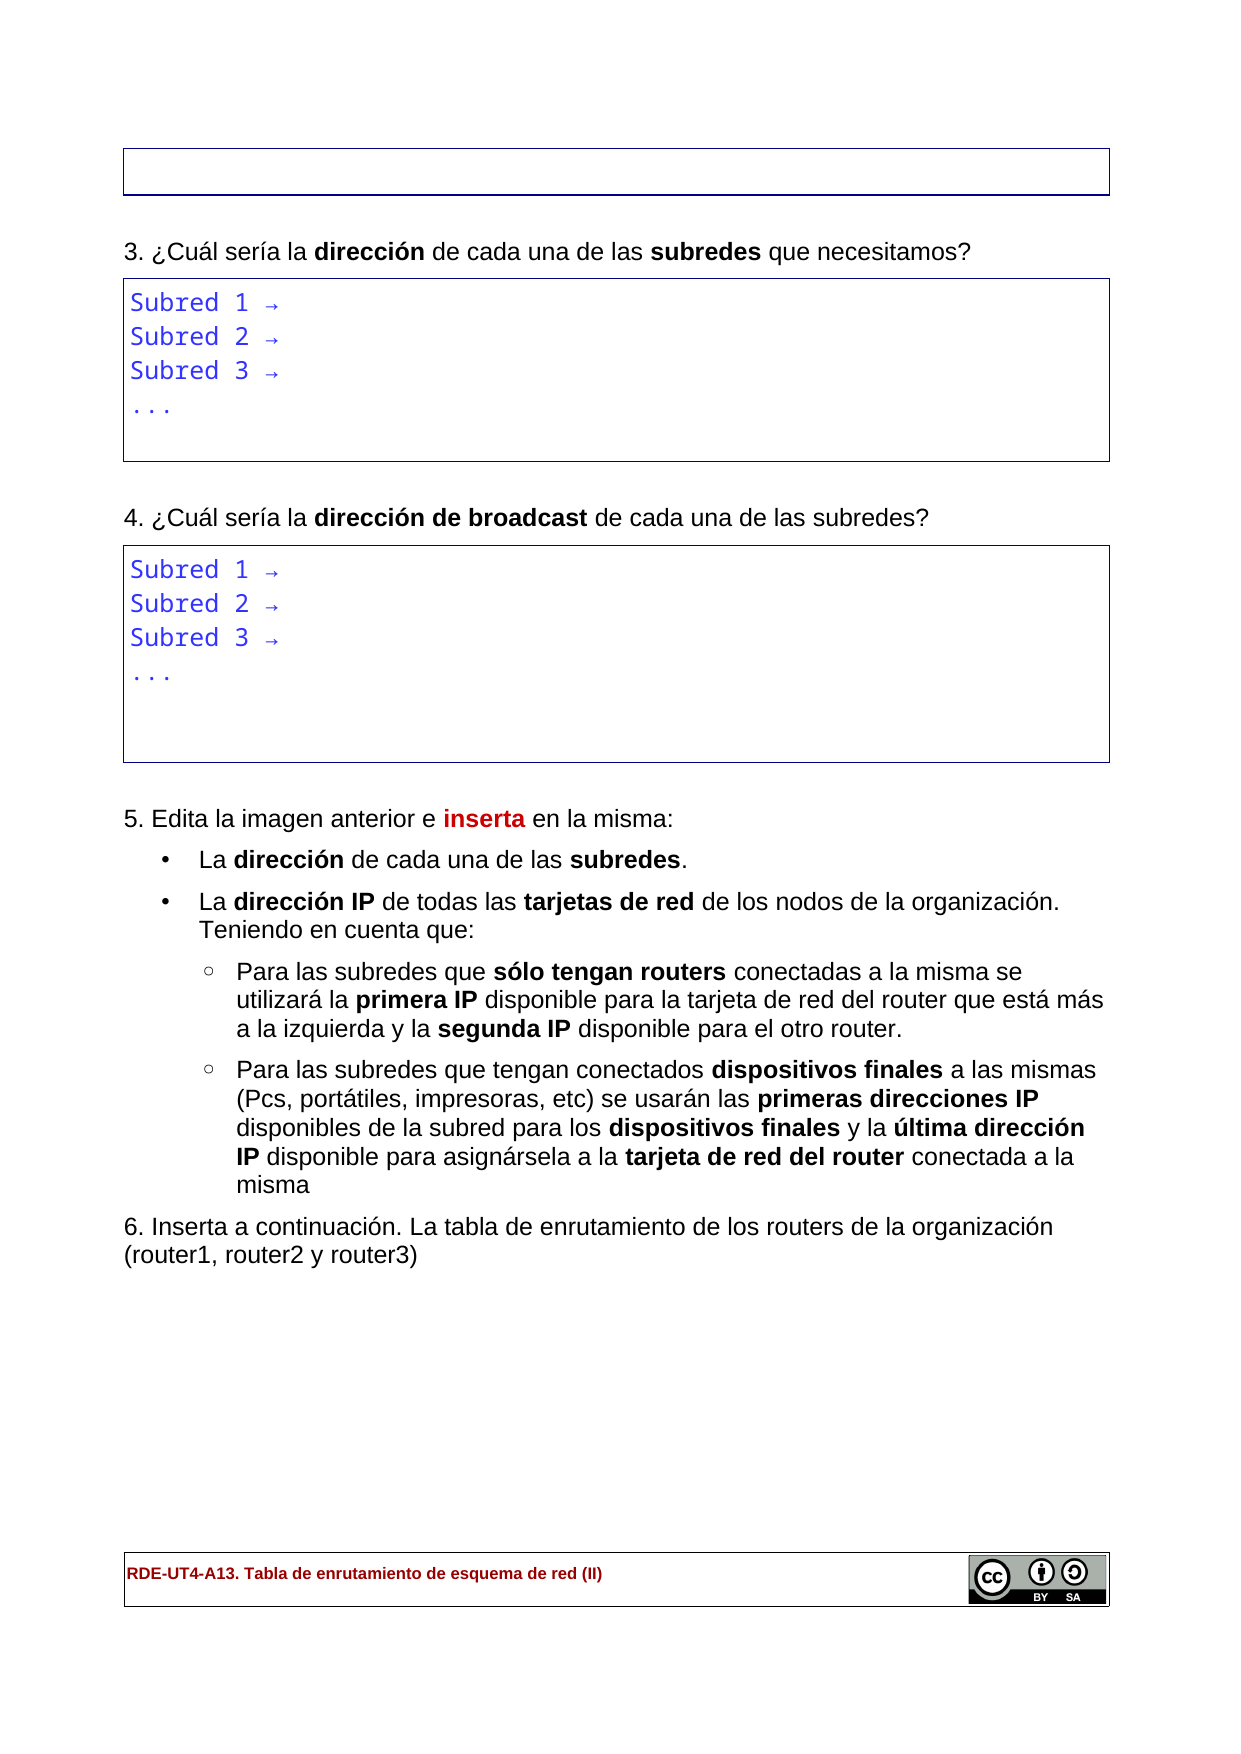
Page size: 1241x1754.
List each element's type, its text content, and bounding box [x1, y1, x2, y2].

list Para las subredes que tengan conectados dispositivos finales a las mismas (Pcs, portátiles, impresoras, etc) se usarán las primeras direcciones IP disponibles de la subred para los dispositivos finales y la última dirección IP disponible para asignársela a la tarjeta de red del router conectada a la misma [198, 1055, 1109, 1199]
text 3. ¿Cuál sería la dirección de cada una de las subredes que necesitamos? [123, 237, 1109, 265]
table_header [124, 149, 1109, 194]
list La dirección IP de todas las tarjetas de red de los nodos de la organización. Teniendo en cuenta que: [161, 886, 1109, 944]
table_header Subred 1 → Subred 2 → Subred 3 → ... [124, 279, 1109, 461]
text 6. Inserta a continuación. La tabla de enrutamiento de los routers de la organización (router1, router2 y router3) [123, 1212, 1109, 1269]
list Para las subredes que sólo tengan routers conectadas a la misma se utilizará la primera IP disponible para la tarjeta de red del router que está más a la izquierda y la segunda IP disponible para el otro router. [198, 957, 1109, 1043]
table_header Subred 1 → Subred 2 → Subred 3 → ... [124, 546, 1109, 761]
list La dirección de cada una de las subredes. [161, 845, 1109, 874]
picture [968, 1555, 1107, 1604]
text 4. ¿Cuál sería la dirección de broadcast de cada una de las subredes? [123, 503, 1109, 532]
text 5. Edita la imagen anterior e inserta en la misma: [123, 804, 1109, 833]
